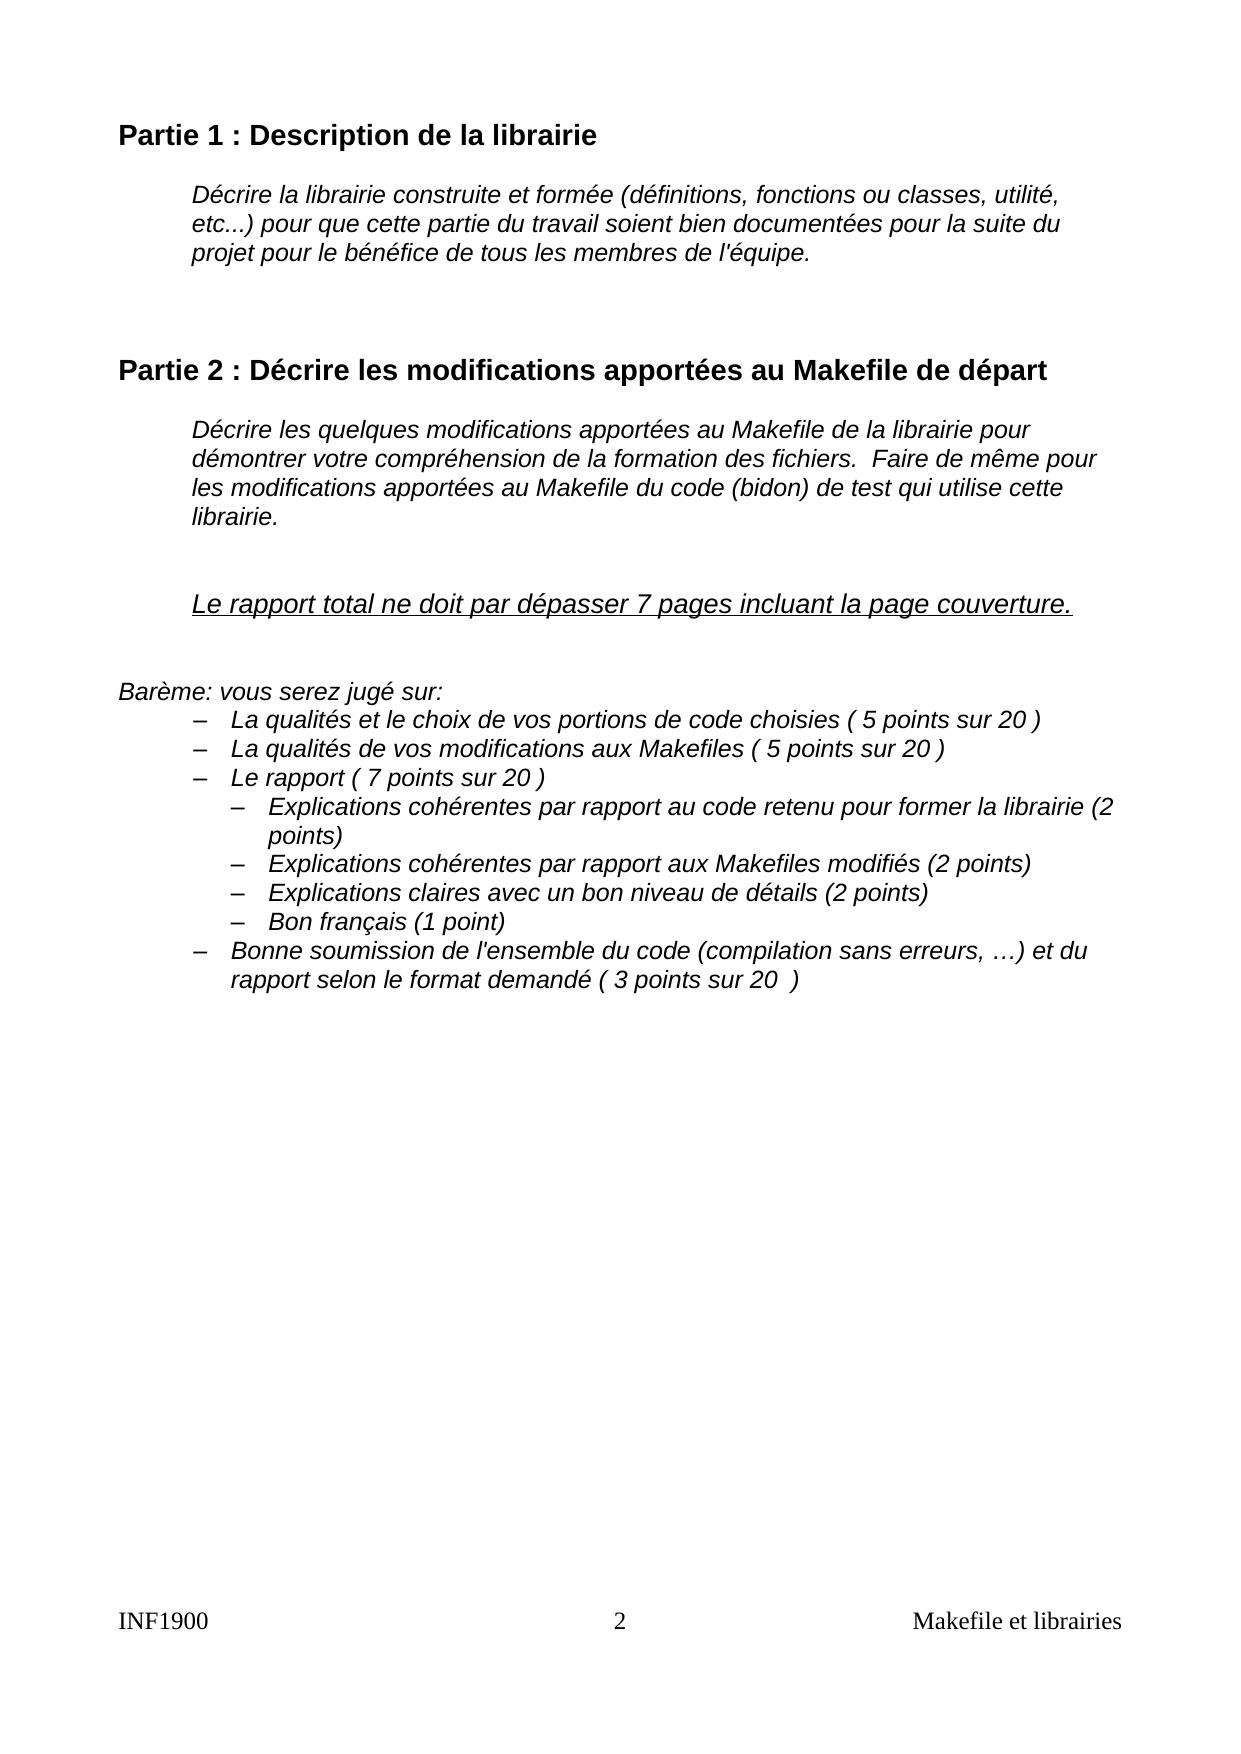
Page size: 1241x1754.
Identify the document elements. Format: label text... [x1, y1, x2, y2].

text Décrire les quelques modifications apportées au Makefile de la librairie pour démontrer votre compréhension de la formation des fichiers. Faire de même pour les modifications apportées au Makefile du code (bidon) de test qui utilise cette librairie. [192, 415, 1122, 530]
text Partie 1 : Description de la librairie [118, 118, 1122, 152]
list La qualités et le choix de vos portions de code choisies ( 5 points sur 20 ) [193, 705, 1122, 734]
list Explications cohérentes par rapport aux Makefiles modifiés (2 points) [231, 849, 1122, 878]
list Explications claires avec un bon niveau de détails (2 points) [231, 878, 1122, 907]
list Le rapport ( 7 points sur 20 ) [193, 763, 1122, 792]
text Partie 2 : Décrire les modifications apportées au Makefile de départ [118, 353, 1122, 386]
list Bon français (1 point) [231, 907, 1122, 936]
text Barème: vous serez jugé sur: [118, 676, 1122, 705]
list Bonne soumission de l'ensemble du code (compilation sans erreurs, …) et du rapport selon le format demandé ( 3 points sur 20 ) [193, 936, 1122, 993]
text Le rapport total ne doit par dépasser 7 pages incluant la page couverture. [118, 588, 1122, 619]
list Explications cohérentes par rapport au code retenu pour former la librairie (2 points) [231, 792, 1122, 849]
list La qualités de vos modifications aux Makefiles ( 5 points sur 20 ) [193, 734, 1122, 763]
text Décrire la librairie construite et formée (définitions, fonctions ou classes, utilité, etc...) pour que cette partie du travail soient bien documentées pour la suite du projet pour le bénéfice de tous les membres de l'équipe. [192, 180, 1122, 267]
